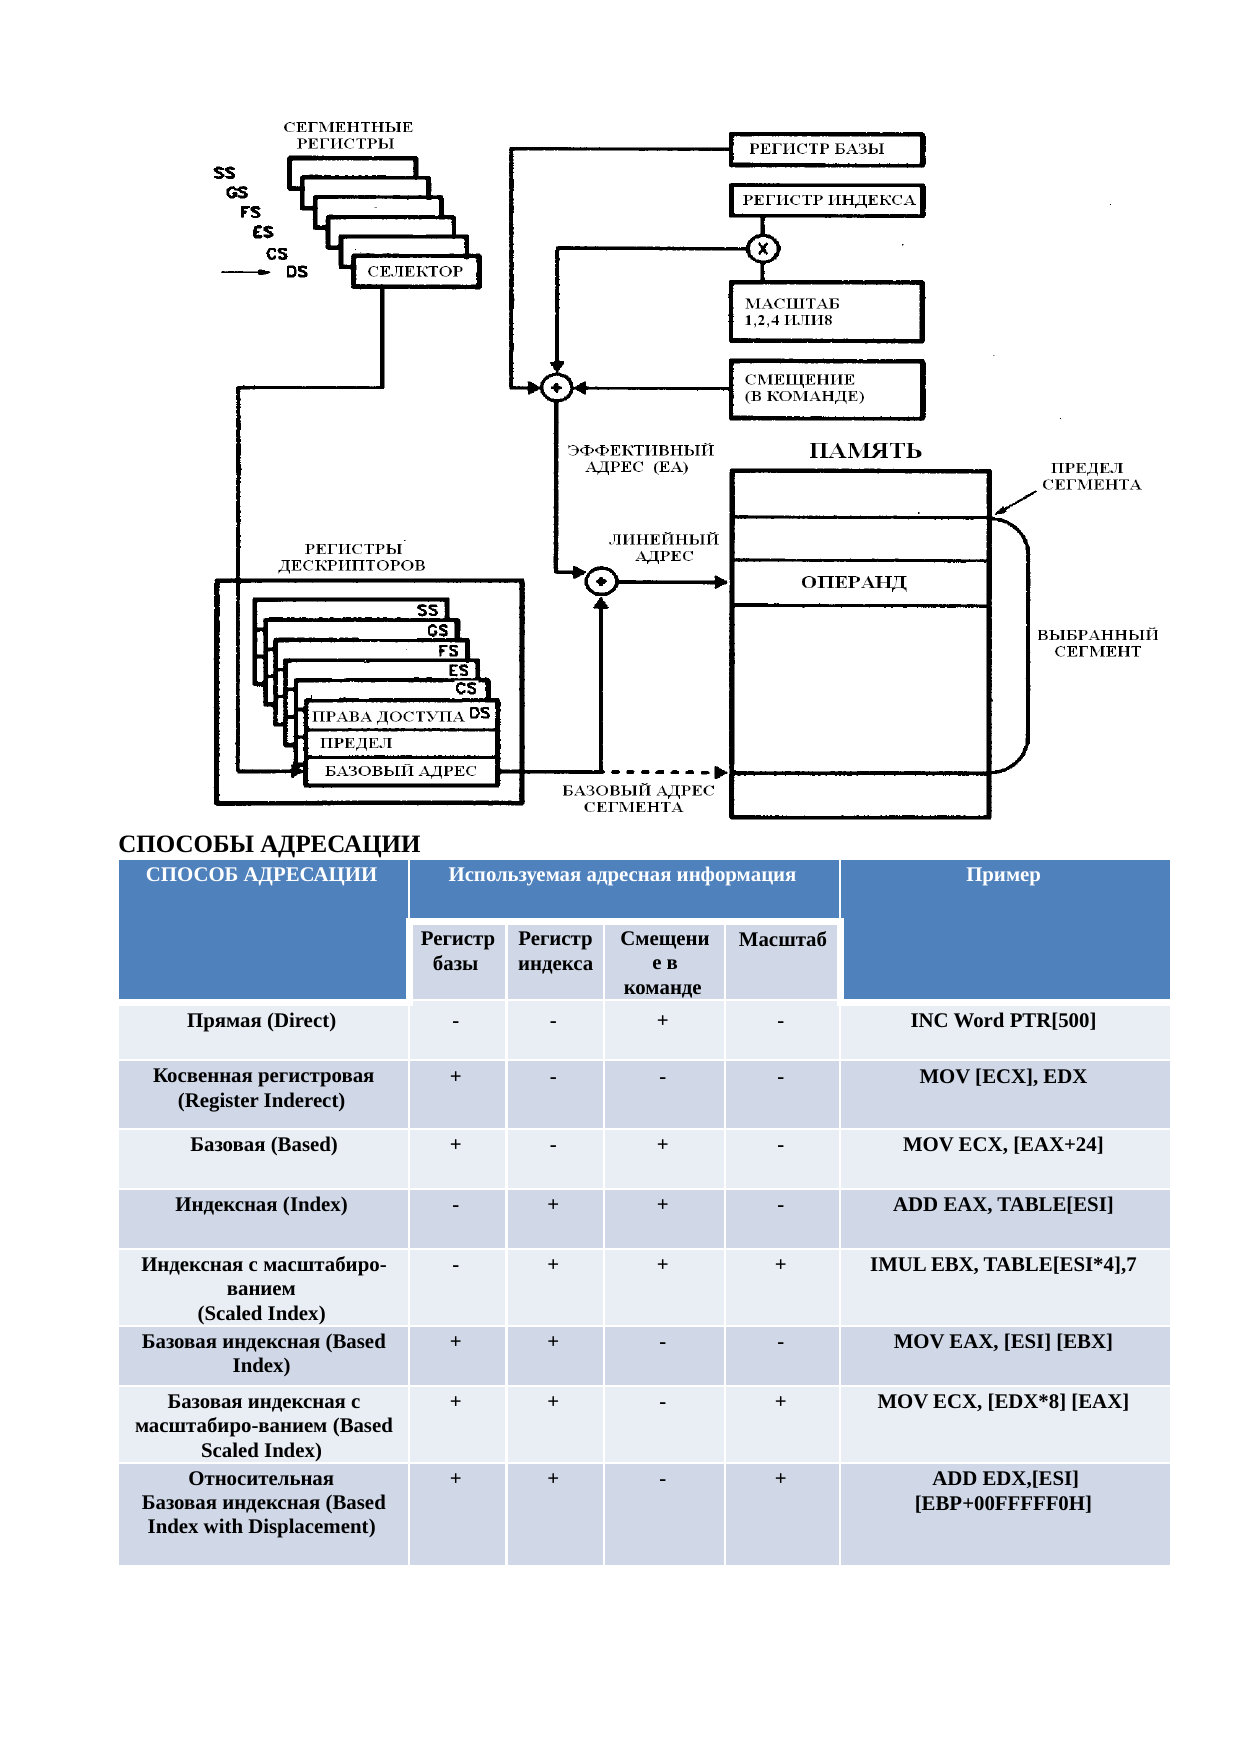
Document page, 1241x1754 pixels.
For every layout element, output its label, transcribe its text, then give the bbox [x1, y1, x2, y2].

table_cell Индексная с масштабиро-ванием (Scaled Index) [119, 1250, 408, 1325]
table_cell IMUL EBX, TABLE[ESI*4],7 [841, 1250, 1170, 1325]
table_cell - [605, 1464, 724, 1565]
table_cell - [605, 1387, 724, 1462]
table_cell - [508, 1061, 603, 1128]
table_cell INC Word PTR[500] [841, 1006, 1170, 1059]
table_cell + [410, 1387, 505, 1462]
table_cell - [726, 1190, 839, 1248]
table_cell + [410, 1327, 505, 1385]
table_cell Базовая индексная (Based Index) [119, 1327, 408, 1385]
table_cell + [605, 1190, 724, 1248]
table_cell - [508, 1130, 603, 1188]
table_cell + [508, 1190, 603, 1248]
table_cell MOV EAX, [ESI] [EBX] [841, 1327, 1170, 1385]
table_cell + [726, 1250, 839, 1325]
table_cell + [605, 1250, 724, 1325]
table_cell + [605, 1130, 724, 1188]
table_cell ADD EDX,[ESI] [EBP+00FFFFF0H] [841, 1464, 1170, 1565]
table_cell Базовая (Based) [119, 1130, 408, 1188]
table_cell Косвенная регистровая (Register Inderect) [119, 1061, 408, 1128]
table_cell Базовая индексная с масштабиро-ванием (Based Scaled Index) [119, 1387, 408, 1462]
table_cell MOV ECX, [EAX+24] [841, 1130, 1170, 1188]
table_cell ADD EAX, TABLE[ESI] [841, 1190, 1170, 1248]
table_cell + [410, 1130, 505, 1188]
table_cell - [410, 1250, 505, 1325]
table_cell Прямая (Direct) [119, 1006, 408, 1059]
table_cell Индексная (Index) [119, 1190, 408, 1248]
table_cell Относительная Базовая индексная (Based Index with Displacement) [119, 1464, 408, 1565]
table_cell - [508, 1001, 603, 1059]
table_cell + [726, 1387, 839, 1462]
table_cell - [605, 1327, 724, 1385]
text СПОСОБЫ АДРЕСАЦИИ [118, 829, 1122, 858]
table_cell + [508, 1327, 603, 1385]
table_cell - [605, 1061, 724, 1128]
table_cell + [508, 1250, 603, 1325]
table_header Используемая адресная информация [410, 860, 839, 918]
table_header СПОСОБ АДРЕСАЦИИ [119, 860, 408, 999]
table_cell - [410, 1190, 505, 1248]
table_cell + [605, 1001, 724, 1059]
table_cell - [726, 1001, 839, 1059]
table_cell MOV [ECX], EDX [841, 1061, 1170, 1128]
picture [193, 118, 1168, 830]
table_header Пример [841, 860, 1170, 999]
table_cell Регистр индекса [508, 925, 603, 999]
table_cell MOV ECX, [EDX*8] [EAX] [841, 1387, 1170, 1462]
table_cell + [726, 1464, 839, 1565]
table_cell - [410, 1001, 505, 1059]
table_cell + [410, 1061, 505, 1128]
table_cell - [726, 1130, 839, 1188]
table_cell - [726, 1061, 839, 1128]
table_cell Масштаб [726, 925, 837, 999]
table_cell + [508, 1464, 603, 1565]
table_cell Регистр базы [413, 925, 505, 999]
table_cell + [410, 1464, 505, 1565]
table_cell Смещение в команде [605, 925, 724, 999]
table_cell + [508, 1387, 603, 1462]
table_cell - [726, 1327, 839, 1385]
